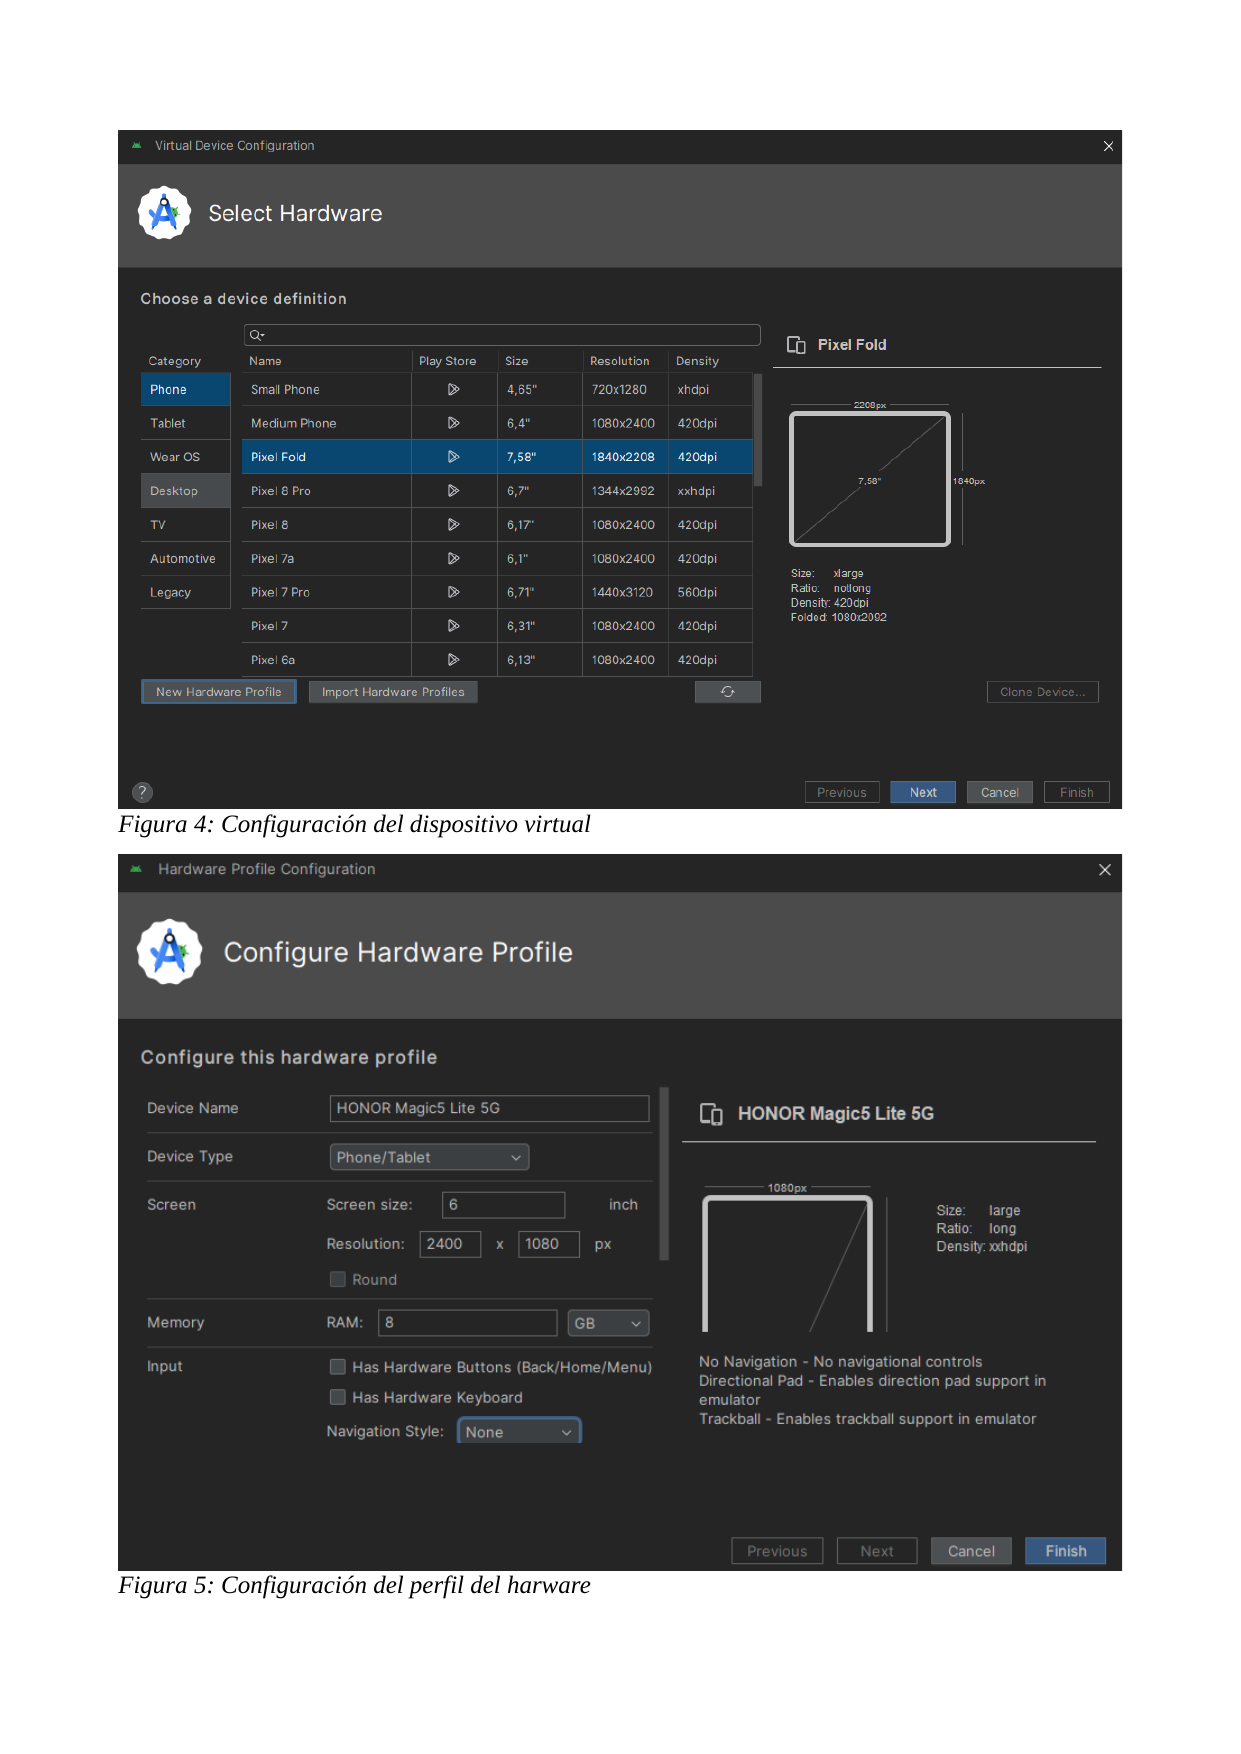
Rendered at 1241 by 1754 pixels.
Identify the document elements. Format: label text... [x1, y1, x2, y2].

text Figura 4: Configuración del dispositivo virtual [118, 809, 1122, 837]
text Figura 5: Configuración del perfil del harware [118, 1571, 1122, 1599]
picture [118, 854, 1123, 1571]
picture [118, 130, 1123, 809]
